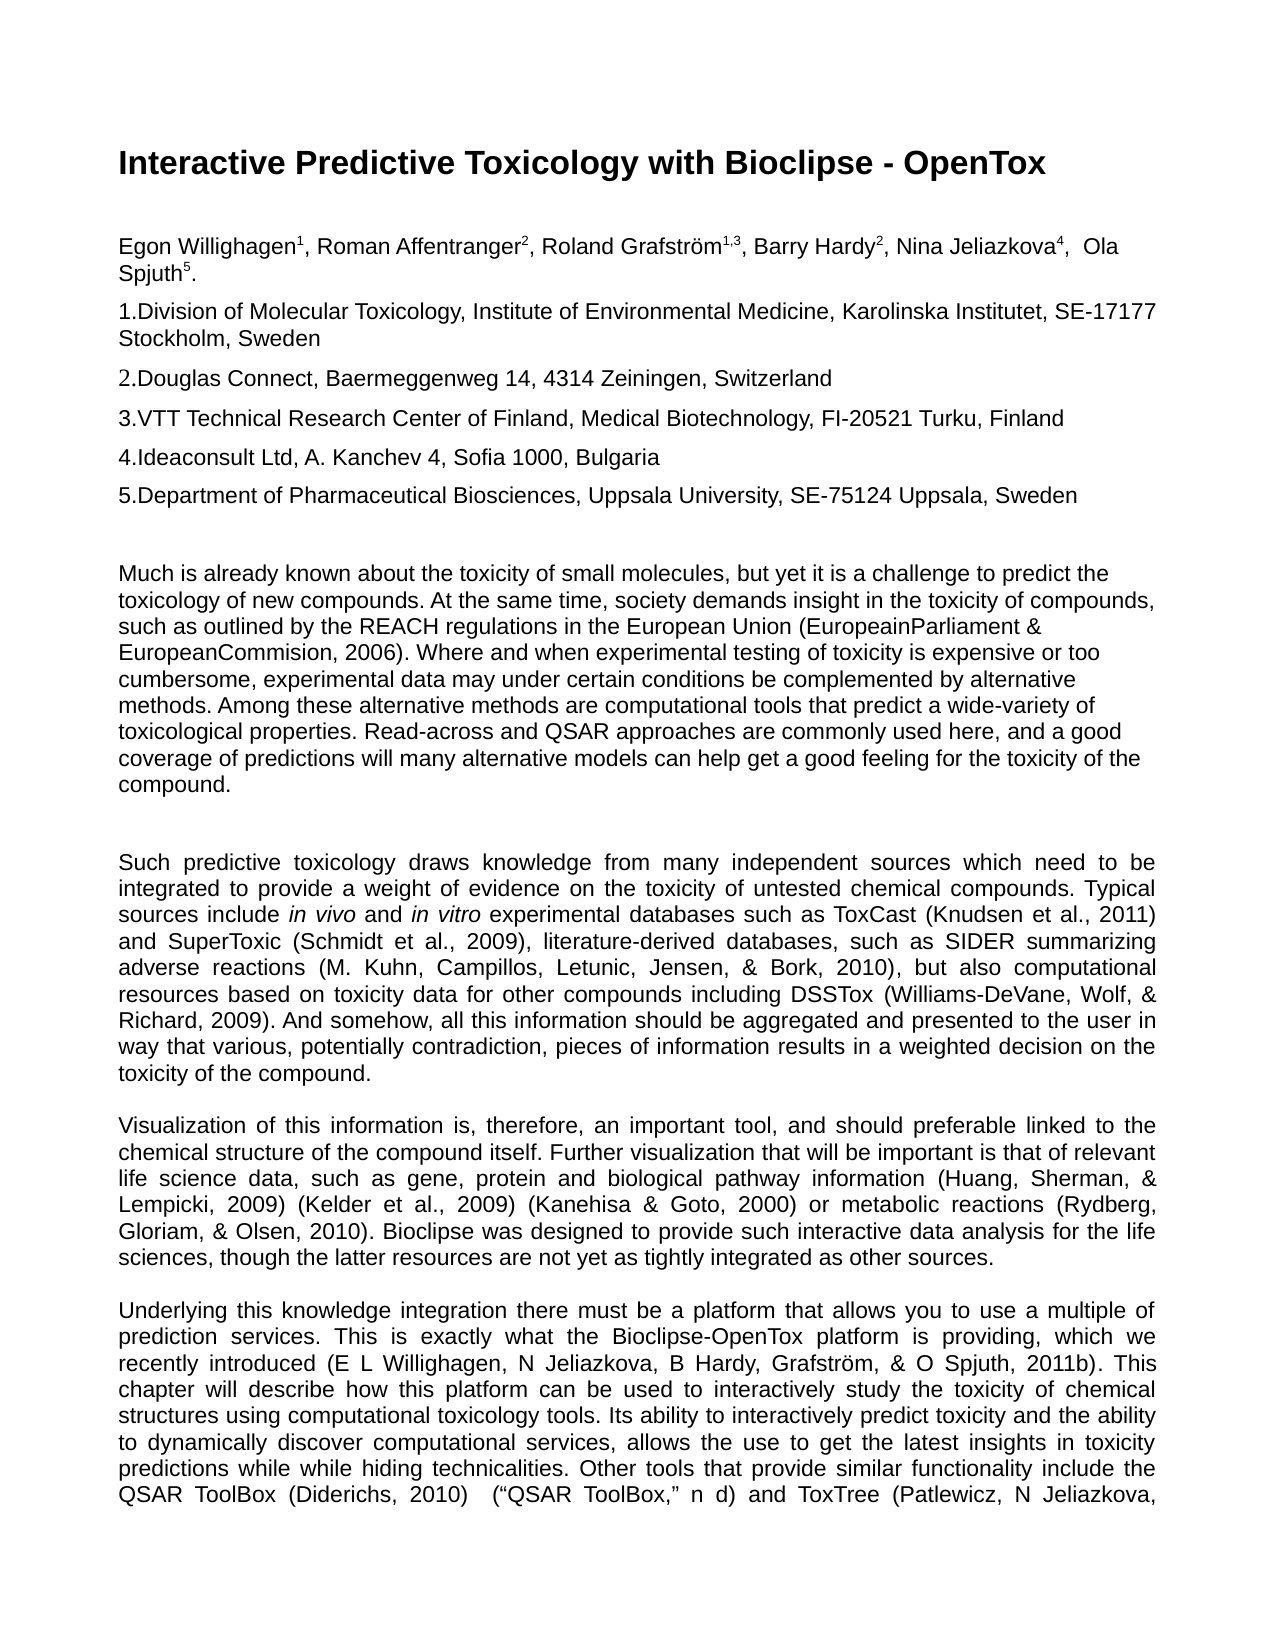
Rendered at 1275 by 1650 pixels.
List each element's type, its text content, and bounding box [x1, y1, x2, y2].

text Underlying this knowledge integration there must be a platform that allows you to use a multiple of prediction services. This is exactly what the Bioclipse-OpenTox platform is providing, which we recently introduced (E L Willighagen, N Jeliazkova, B Hardy, Grafström, & O Spjuth, 2011b)⁠. This chapter will describe how this platform can be used to interactively study the toxicity of chemical structures using computational toxicology tools. Its ability to interactively predict toxicity and the ability to dynamically discover computational services, allows the use to get the latest insights in toxicity predictions while while hiding technicalities. Other tools that provide similar functionality include the QSAR ToolBox (Diderichs, 2010)⁠ (“QSAR ToolBox,” n d)⁠ and ToxTree (Patlewicz, N Jeliazkova, [118, 1297, 1157, 1508]
text Much is already known about the toxicity of small molecules, but yet it is a challenge to predict the toxicology of new compounds. At the same time, society demands insight in the toxicity of compounds, such as outlined by the REACH regulations in the European Union (EuropeainParliament & EuropeanCommision, 2006)⁠. Where and when experimental testing of toxicity is expensive or too cumbersome, experimental data may under certain conditions be complemented by alternative methods. Among these alternative methods are computational tools that predict a wide-variety of toxicological properties. Read-across and QSAR approaches are commonly used here, and a good coverage of predictions will many alternative models can help get a good feeling for the toxicity of the compound. [118, 560, 1157, 797]
subtitle Interactive Predictive Toxicology with Bioclipse - OpenTox [118, 143, 1157, 182]
text 4.Ideaconsult Ltd, A. Kanchev 4, Sofia 1000, Bulgaria [118, 444, 1157, 470]
text 3.VTT Technical Research Center of Finland, Medical Biotechnology, FI-20521 Turku, Finland [118, 405, 1157, 431]
text Egon Willighagen1, Roman Affentranger2, Roland Grafström1,3, Barry Hardy2, Nina Jeliazkova4, Ola Spjuth5. [118, 233, 1157, 286]
text 2.Douglas Connect, Baermeggenweg 14, 4314 Zeiningen, Switzerland [118, 363, 1157, 392]
text Such predictive toxicology draws knowledge from many independent sources which need to be integrated to provide a weight of evidence on the toxicity of untested chemical compounds. Typical sources include in vivo and in vitro experimental databases such as ToxCast (Knudsen et al., 2011) and SuperToxic (Schmidt et al., 2009)⁠, literature-derived databases, such as SIDER summarizing adverse reactions (M. Kuhn, Campillos, Letunic, Jensen, & Bork, 2010)⁠, but also computational resources based on toxicity data for other compounds including DSSTox (Williams-DeVane, Wolf, & Richard, 2009)⁠. And somehow, all this information should be aggregated and presented to the user in way that various, potentially contradiction, pieces of information results in a weighted decision on the toxicity of the compound. [118, 849, 1157, 1086]
text Visualization of this information is, therefore, an important tool, and should preferable linked to the chemical structure of the compound itself. Further visualization that will be important is that of relevant life science data, such as gene, protein and biological pathway information (Huang, Sherman, & Lempicki, 2009)⁠ (Kelder et al., 2009)⁠ (Kanehisa & Goto, 2000)⁠ or metabolic reactions (Rydberg, Gloriam, & Olsen, 2010)⁠. Bioclipse was designed to provide such interactive data analysis for the life sciences, though the latter resources are not yet as tightly integrated as other sources. [118, 1112, 1157, 1271]
text 1.Division of Molecular Toxicology, Institute of Environmental Medicine, Karolinska Institutet, SE-17177 Stockholm, Sweden [118, 298, 1157, 351]
text 5.Department of Pharmaceutical Biosciences, Uppsala University, SE-75124 Uppsala, Sweden [118, 482, 1157, 509]
